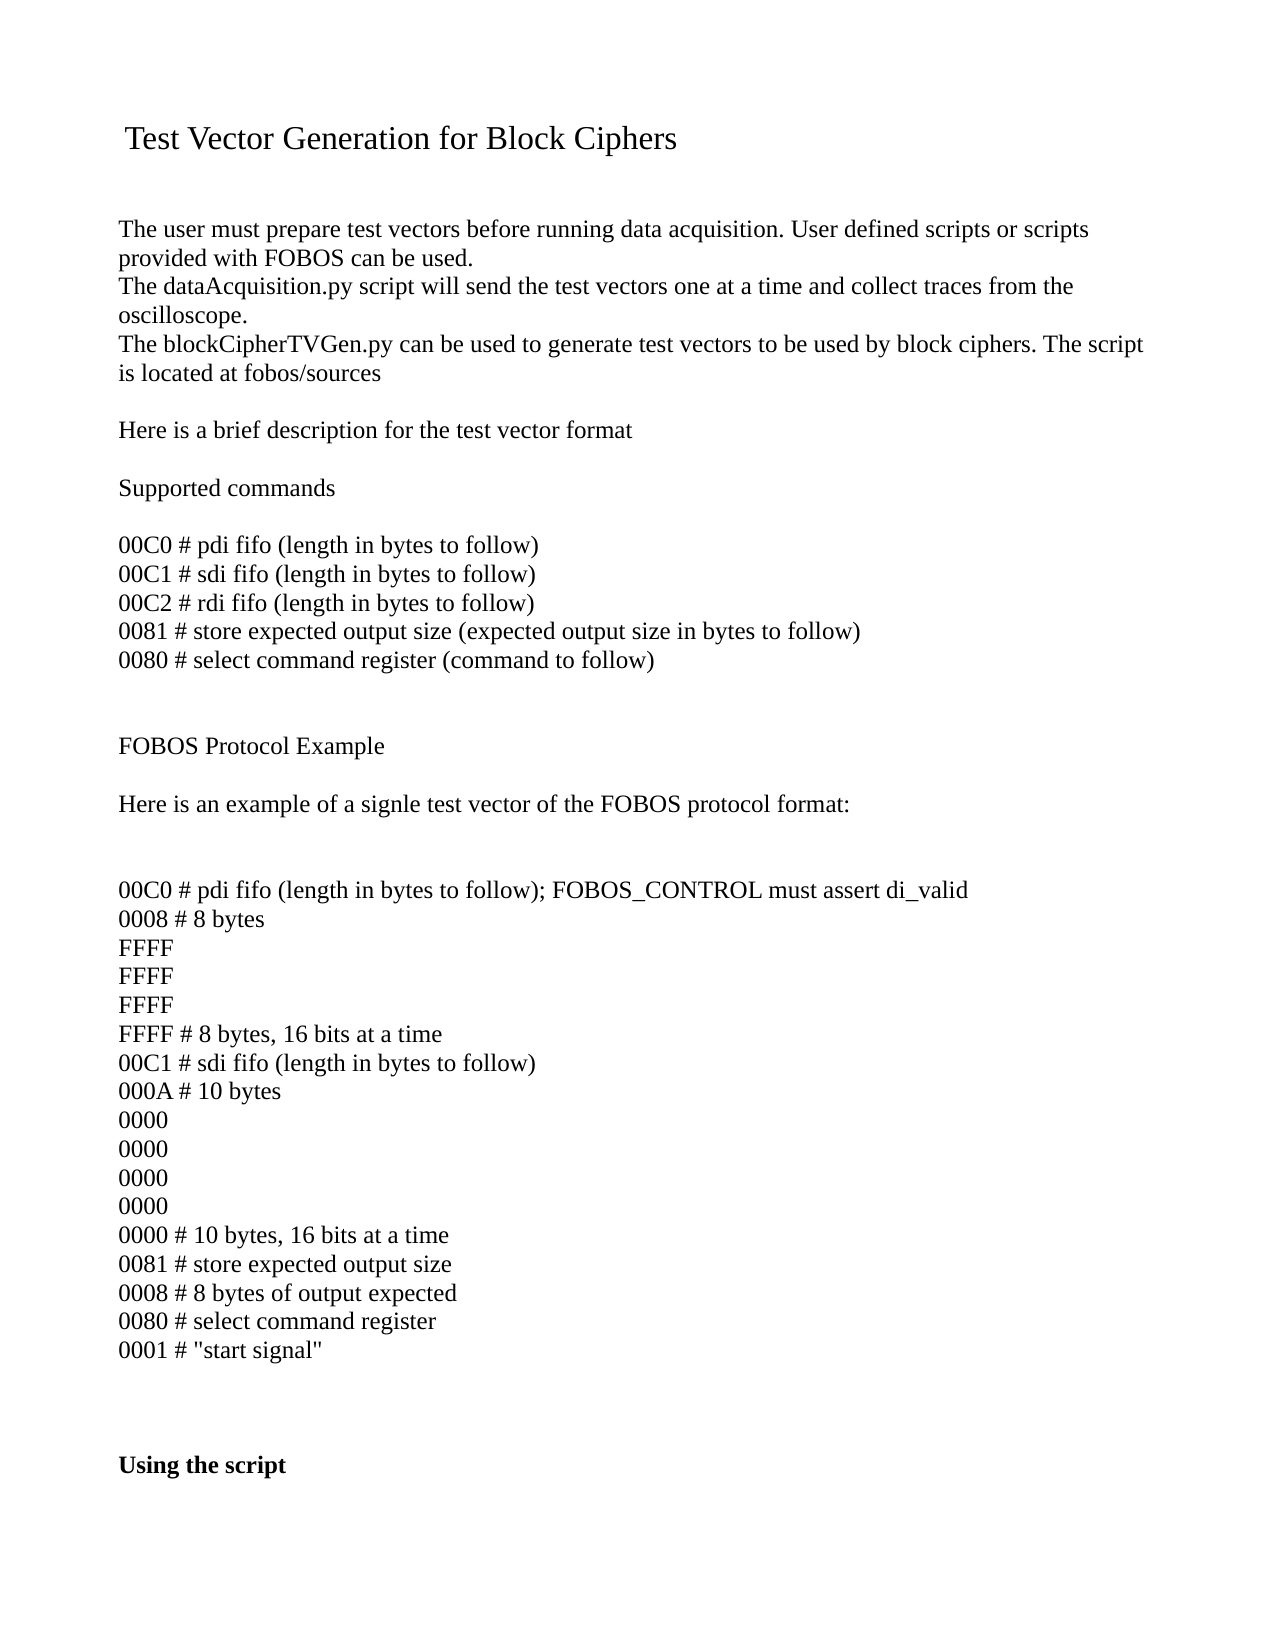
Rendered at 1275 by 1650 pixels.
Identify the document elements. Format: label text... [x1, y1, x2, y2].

text FFFF [118, 933, 1157, 961]
text 00C1 # sdi fifo (length in bytes to follow) [118, 559, 1157, 588]
text The user must prepare test vectors before running data acquisition. User defined scripts or scripts provided with FOBOS can be used. [118, 214, 1157, 271]
text 000A # 10 bytes [118, 1076, 1157, 1105]
text FOBOS Protocol Example [118, 731, 1157, 760]
text 00C2 # rdi fifo (length in bytes to follow) [118, 588, 1157, 616]
text The blockCipherTVGen.py can be used to generate test vectors to be used by block ciphers. The script is located at fobos/sources [118, 329, 1157, 386]
text FFFF # 8 bytes, 16 bits at a time [118, 1019, 1157, 1048]
text 00C1 # sdi fifo (length in bytes to follow) [118, 1048, 1157, 1076]
text 0080 # select command register (command to follow) [118, 645, 1157, 674]
text 0081 # store expected output size [118, 1249, 1157, 1278]
text Using the script [118, 1450, 1157, 1479]
text Here is a brief description for the test vector format [118, 415, 1157, 444]
text 0000 [118, 1105, 1157, 1134]
text Here is an example of a signle test vector of the FOBOS protocol format: [118, 789, 1157, 818]
text 0000 [118, 1163, 1157, 1191]
text FFFF [118, 990, 1157, 1019]
text 0000 # 10 bytes, 16 bits at a time [118, 1220, 1157, 1249]
text 0008 # 8 bytes of output expected [118, 1278, 1157, 1306]
text 0001 # "start signal" [118, 1335, 1157, 1364]
text 00C0 # pdi fifo (length in bytes to follow) [118, 530, 1157, 559]
text 0081 # store expected output size (expected output size in bytes to follow) [118, 616, 1157, 645]
text 0000 [118, 1134, 1157, 1163]
text Test Vector Generation for Block Ciphers [118, 118, 1157, 156]
text Supported commands [118, 473, 1157, 501]
text FFFF [118, 961, 1157, 990]
text 0000 [118, 1191, 1157, 1220]
text 00C0 # pdi fifo (length in bytes to follow); FOBOS_CONTROL must assert di_valid [118, 875, 1157, 904]
text 0008 # 8 bytes [118, 904, 1157, 933]
text The dataAcquisition.py script will send the test vectors one at a time and collect traces from the oscilloscope. [118, 271, 1157, 329]
text 0080 # select command register [118, 1306, 1157, 1335]
